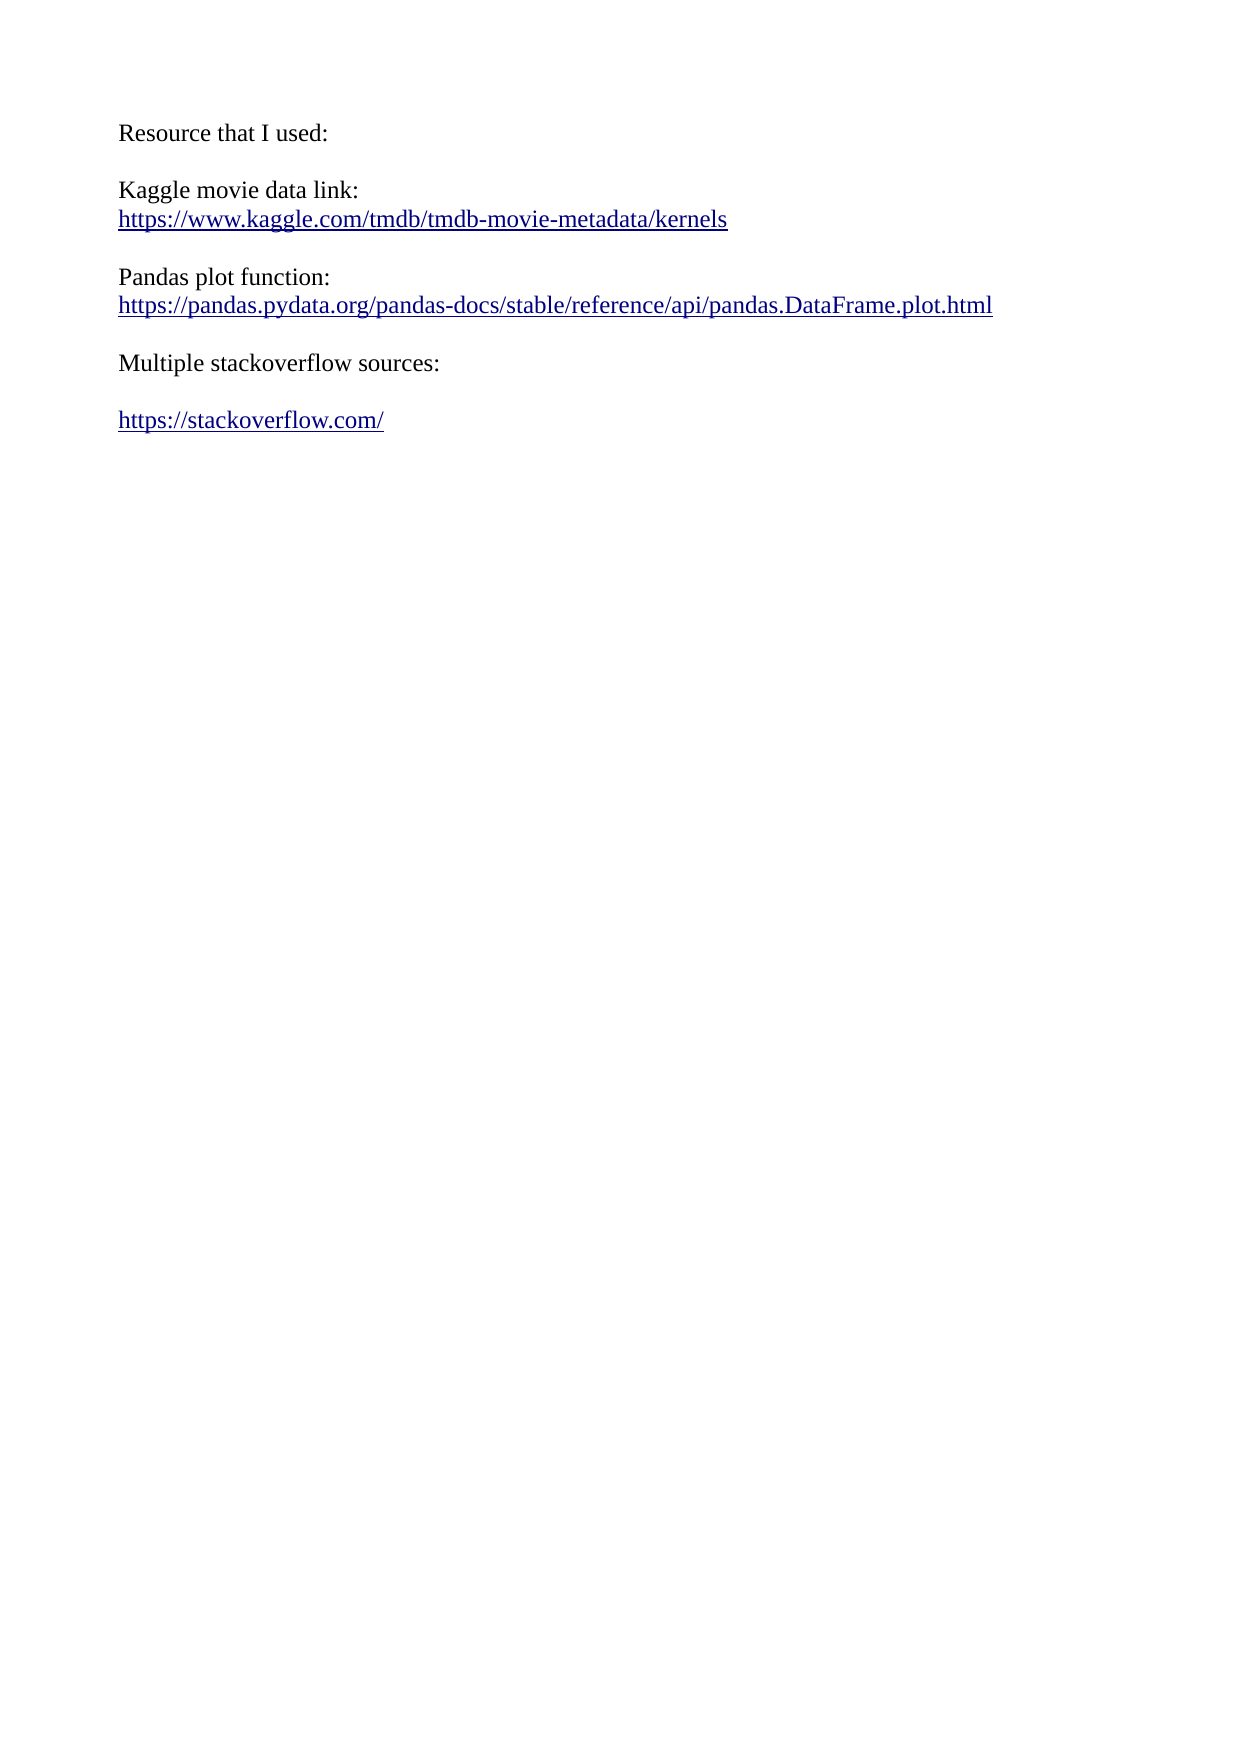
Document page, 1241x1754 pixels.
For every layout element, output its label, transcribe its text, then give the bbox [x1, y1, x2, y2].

text https://pandas.pydata.org/pandas-docs/stable/reference/api/pandas.DataFrame.plot.html [118, 291, 1122, 319]
text Multiple stackoverflow sources: [118, 348, 1122, 377]
text Pandas plot function: [118, 262, 1122, 291]
text https://stackoverflow.com/ [118, 406, 1122, 434]
text Kaggle movie data link: [118, 176, 1122, 204]
text Resource that I used: [118, 118, 1122, 147]
text https://www.kaggle.com/tmdb/tmdb-movie-metadata/kernels [118, 204, 1122, 233]
